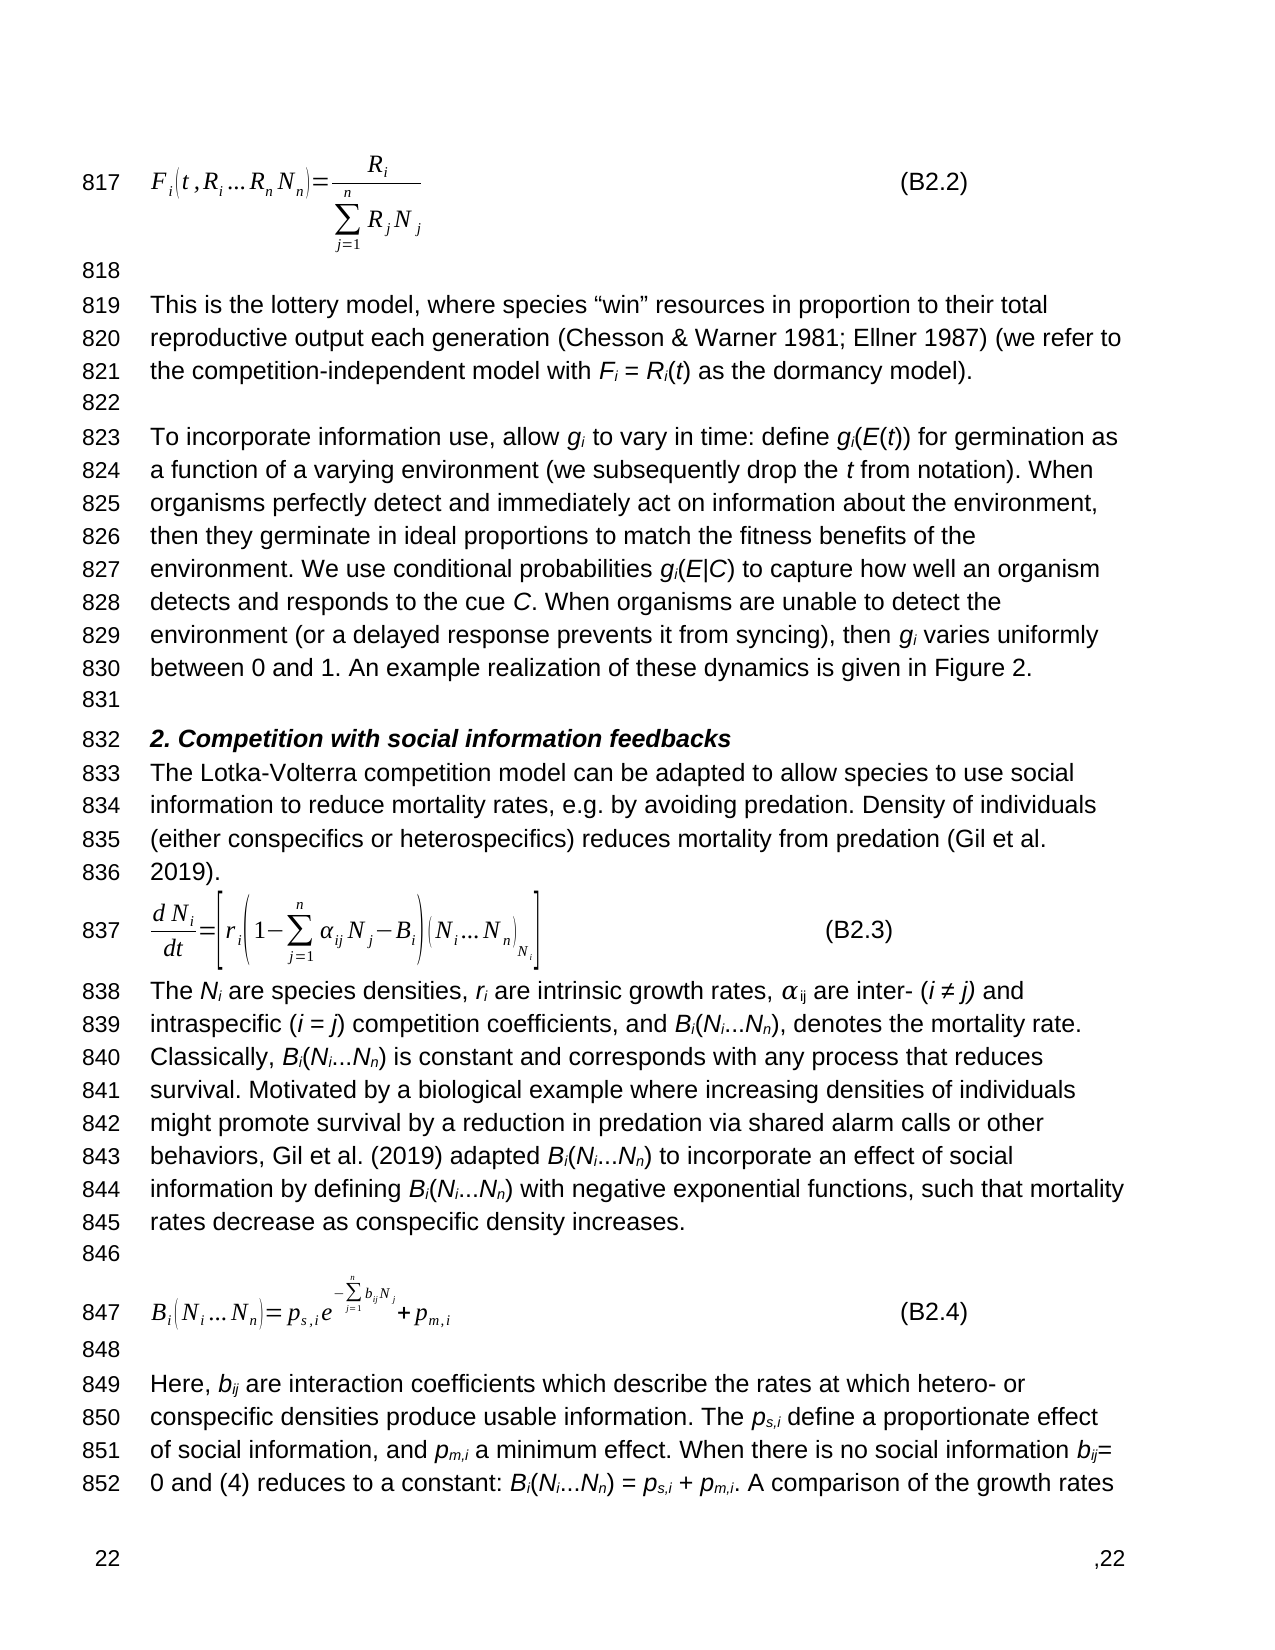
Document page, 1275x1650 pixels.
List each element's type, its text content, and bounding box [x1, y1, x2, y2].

text (B2.3) [150, 889, 1125, 971]
text To incorporate information use, allow gi to vary in time: define gi(E(t)) for germination as a function of a varying environment (we subsequently drop the t from notation). When organisms perfectly detect and immediately act on information about the environment, then they germinate in ideal proportions to match the fitness benefits of the environment. We use conditional probabilities gi(E|C) to capture how well an organism detects and responds to the cue C. When organisms are unable to detect the environment (or a delayed response prevents it from syncing), then gi varies uniformly between 0 and 1. An example realization of these dynamics is given in Figure 2. [150, 422, 1125, 682]
text (B2.2) [150, 150, 1125, 252]
text Here, bij are interaction coefficients which describe the rates at which hetero- or conspecific densities produce usable information. The ps,i define a proportionate effect of social information, and pm,i a minimum effect. When there is no social information bij= 0 and (4) reduces to a constant: Bi(Ni...Nn) = ps,i + pm,i. A comparison of the growth rates [150, 1368, 1125, 1496]
text (B2.4) [150, 1273, 1125, 1331]
text The Ni are species densities, ri are intrinsic growth rates, 𝛼ij are inter- (i ≠ j) and intraspecific (i = j) competition coefficients, and Bi(Ni...Nn), denotes the mortality rate. Classically, Bi(Ni...Nn) is constant and corresponds with any process that reduces survival. Motivated by a biological example where increasing densities of individuals might promote survival by a reduction in predation via shared alarm calls or other behaviors, Gil et al. (2019) adapted Bi(Ni...Nn) to incorporate an effect of social information by defining Bi(Ni...Nn) with negative exponential functions, such that mortality rates decrease as conspecific density increases. [150, 976, 1125, 1236]
text The Lotka-Volterra competition model can be adapted to allow species to use social information to reduce mortality rates, e.g. by avoiding predation. Density of individuals (either conspecifics or heterospecifics) reduces mortality from predation (Gil et al. 2019). [150, 757, 1125, 885]
text This is the lottery model, where species “win” resources in proportion to their total reproductive output each generation (Chesson & Warner 1981; Ellner 1987) (we refer to the competition-independent model with Fi = Ri(t) as the dormancy model). [150, 290, 1125, 384]
text 2. Competition with social information feedbacks [150, 724, 1125, 753]
